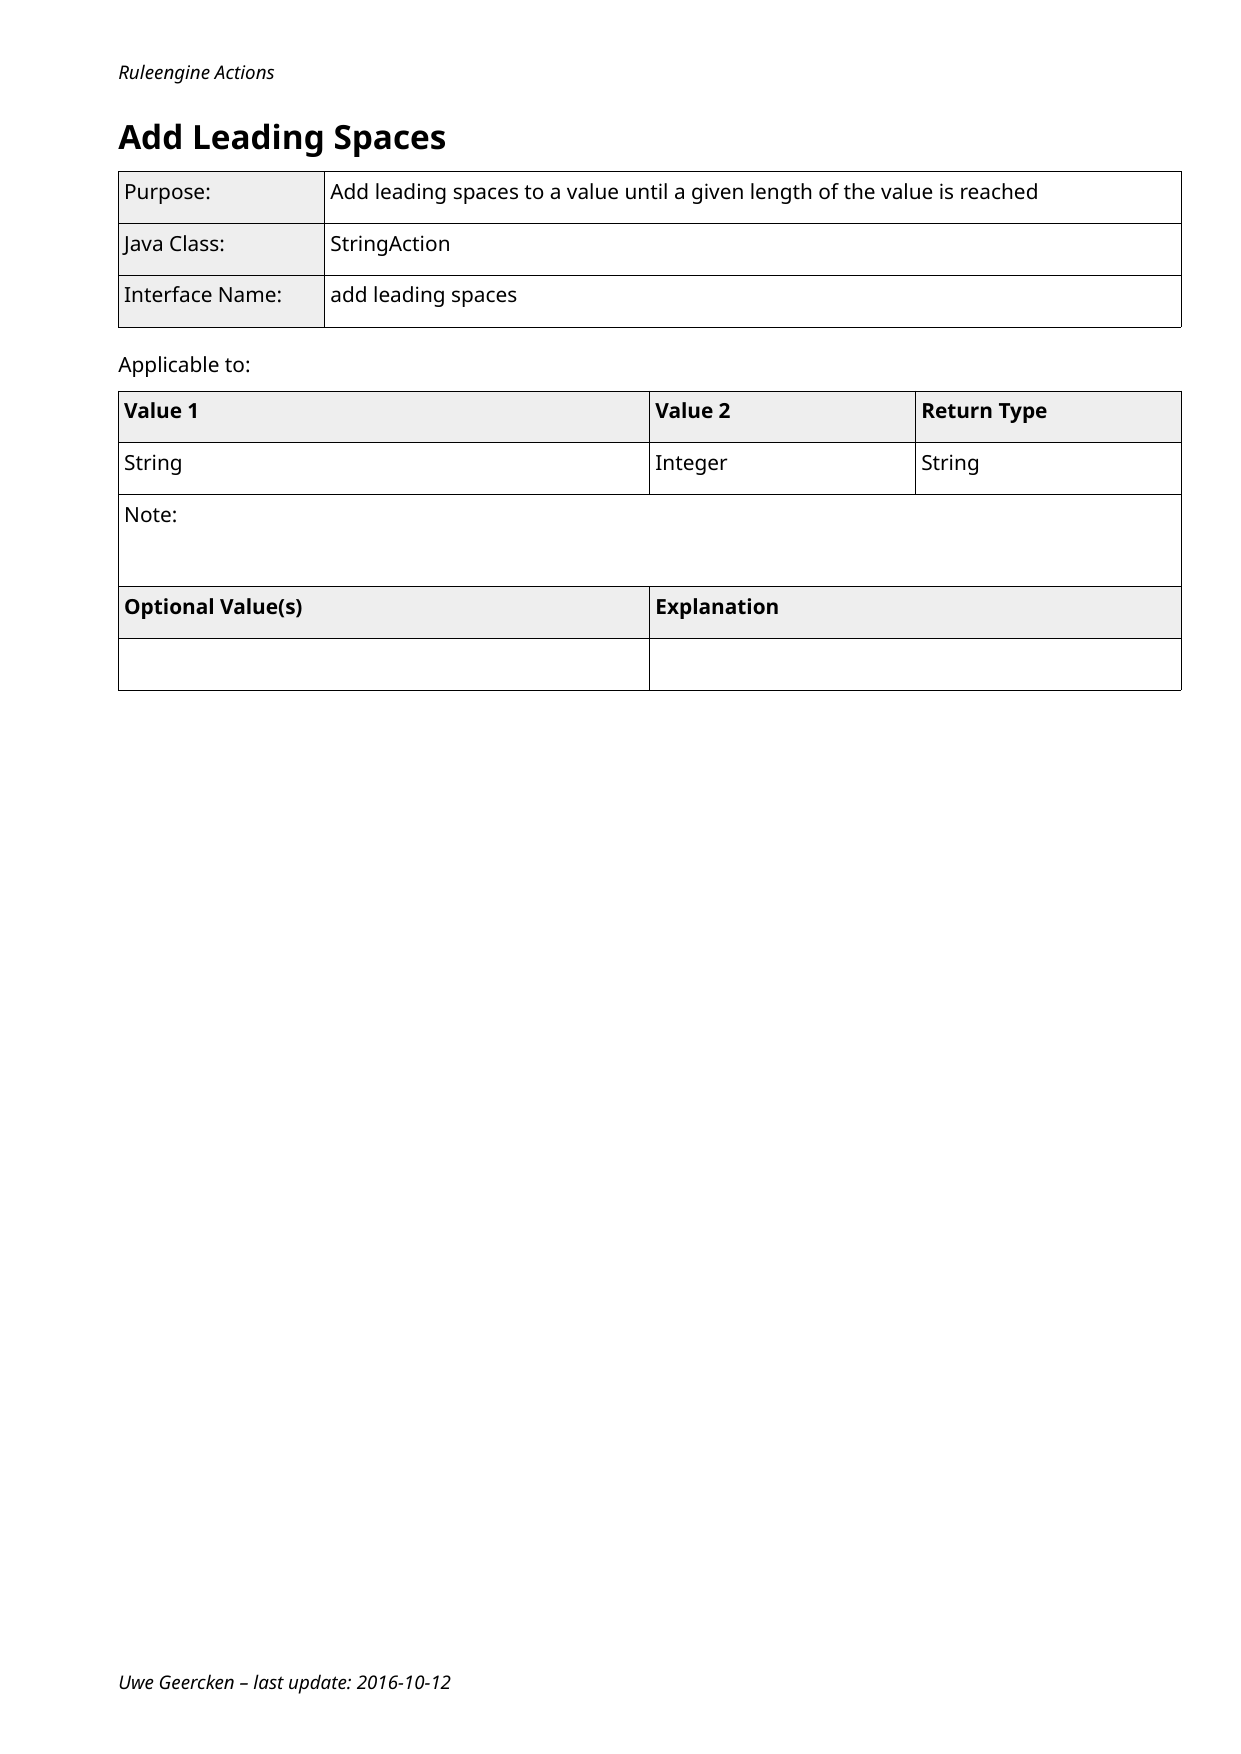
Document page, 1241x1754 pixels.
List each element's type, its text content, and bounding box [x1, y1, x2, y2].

table_cell Note: [119, 495, 1181, 586]
table_cell [650, 639, 1181, 689]
table_cell String [119, 443, 649, 494]
table_cell Java Class: [119, 224, 324, 275]
table_cell add leading spaces [325, 276, 1181, 327]
table_header Value 2 [650, 392, 915, 442]
table_header Purpose: [119, 172, 324, 223]
table_cell Explanation [650, 587, 1181, 638]
table_cell String [916, 443, 1181, 494]
table_cell Interface Name: [119, 276, 324, 327]
table_cell Optional Value(s) [119, 587, 649, 638]
table_cell [119, 639, 649, 689]
table_header Return Type [916, 392, 1181, 442]
text Add Leading Spaces [118, 114, 1181, 159]
text Applicable to: [118, 350, 1181, 379]
table_header Add leading spaces to a value until a given length of the value is reached [325, 172, 1181, 223]
table_header Value 1 [119, 392, 649, 442]
table_cell Integer [650, 443, 915, 494]
table_cell StringAction [325, 224, 1181, 275]
